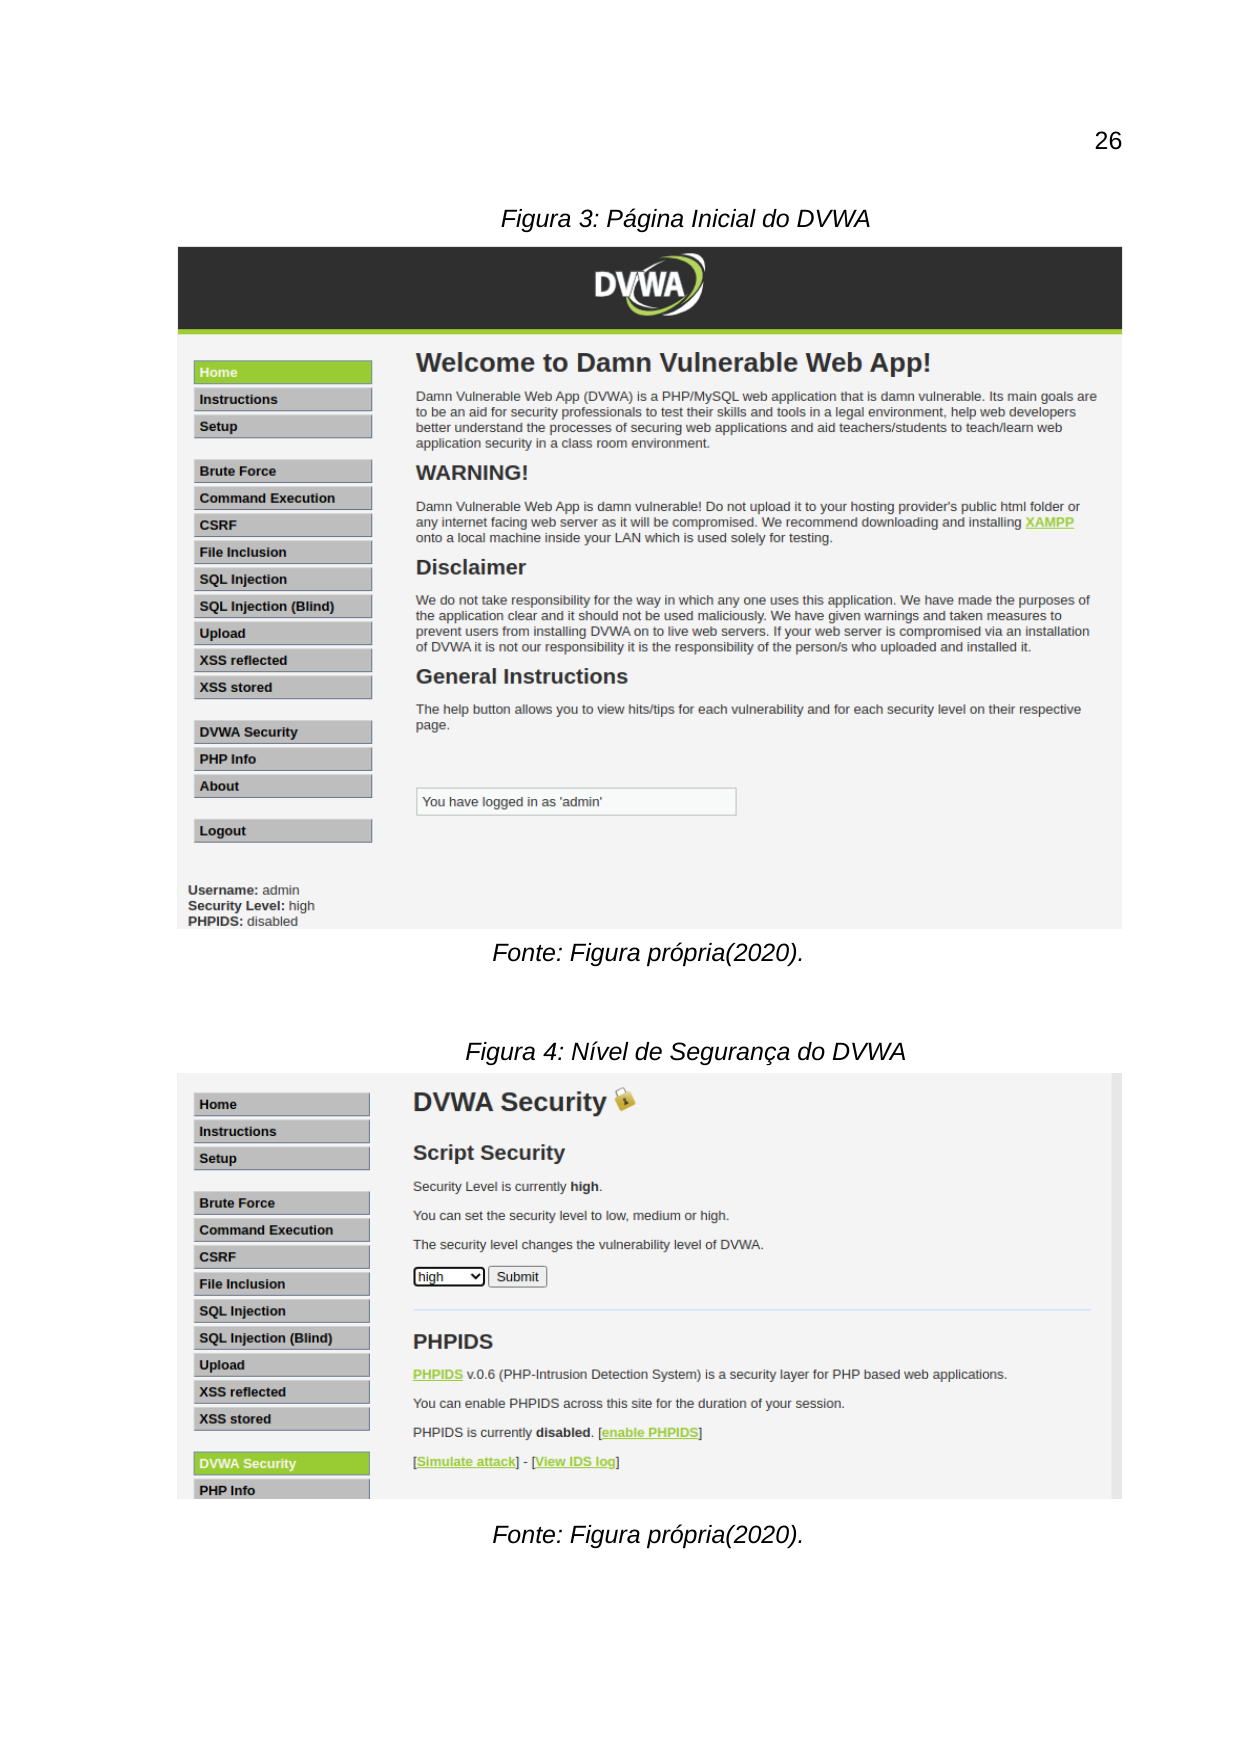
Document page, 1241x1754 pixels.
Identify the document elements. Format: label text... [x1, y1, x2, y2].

text Fonte: Figura própria(2020). [177, 938, 1122, 966]
text Fonte: Figura própria(2020). [177, 1499, 1122, 1548]
text Figura 3: Página Inicial do DVWA [177, 204, 1122, 232]
picture [177, 246, 1123, 929]
text [177, 1065, 1122, 1073]
picture [177, 1073, 1123, 1499]
text [177, 1024, 1122, 1036]
text Figura 4: Nível de Segurança do DVWA [177, 1036, 1122, 1065]
